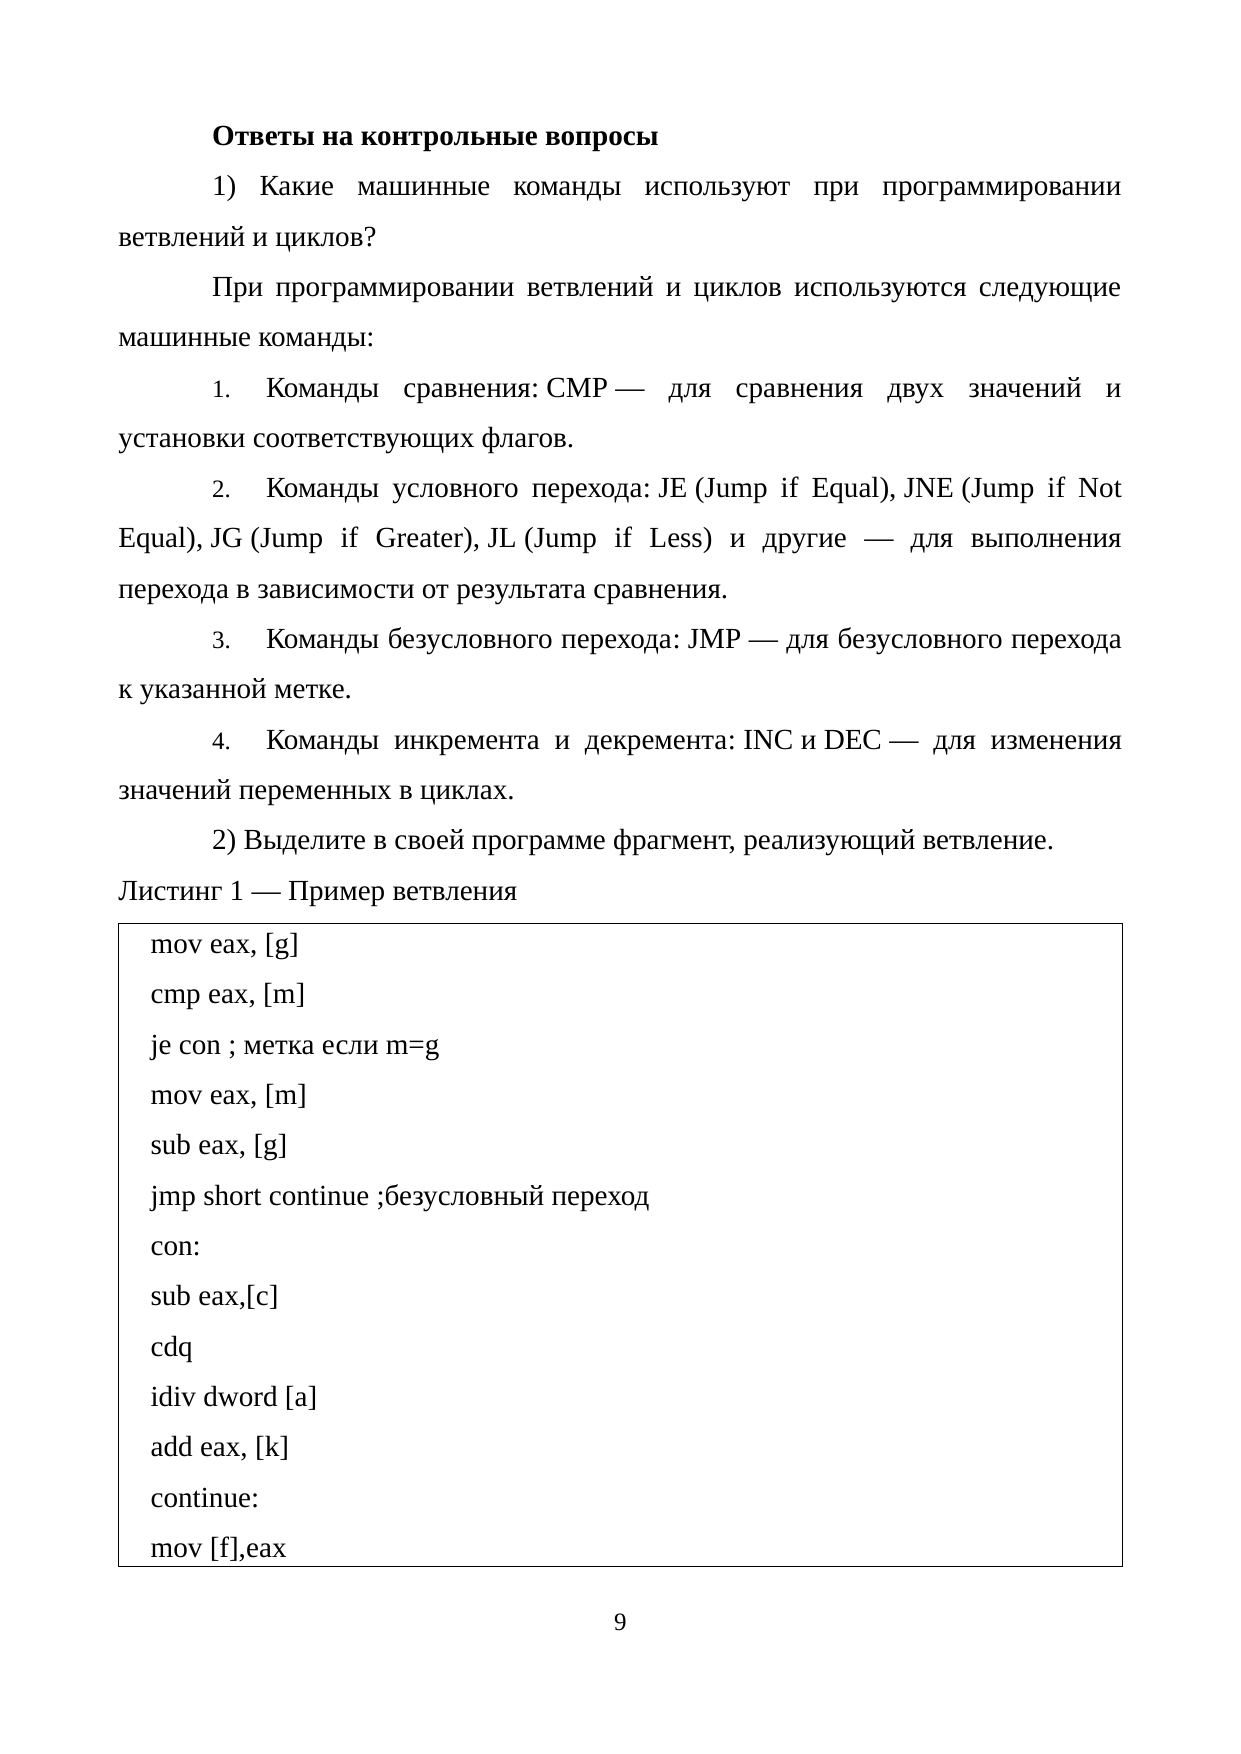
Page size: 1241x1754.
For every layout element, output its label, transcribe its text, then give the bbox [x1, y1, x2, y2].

text continue: [119, 1477, 1122, 1513]
list Команды безусловного перехода: JMP — для безусловного перехода к указанной метке. [118, 621, 1122, 705]
text idiv dword [a] [119, 1376, 1122, 1413]
text sub eax,[c] [119, 1275, 1122, 1312]
list Команды сравнения: CMP — для сравнения двух значений и установки соответствующих флагов. [118, 370, 1122, 453]
text je con ; метка если m=g [119, 1024, 1122, 1060]
text con: [119, 1225, 1122, 1262]
text Листинг 1 — Пример ветвления [118, 873, 1122, 906]
text jmp short continue ;безусловный переход [119, 1175, 1122, 1211]
subtitle Ответы на контрольные вопросы [118, 118, 1122, 152]
text cmp eax, [m] [119, 973, 1122, 1010]
subtitle 1) Какие машинные команды используют при программировании ветвлений и циклов? [118, 168, 1122, 252]
text mov [f],eax [119, 1527, 1122, 1566]
list Команды инкремента и декремента: INC и DEC — для изменения значений переменных в циклах. [118, 722, 1122, 806]
subtitle При программировании ветвлений и циклов используются следующие машинные команды: [118, 269, 1122, 353]
text 2) Выделите в своей программе фрагмент, реализующий ветвление. [118, 822, 1122, 856]
list Команды условного перехода: JE (Jump if Equal), JNE (Jump if Not Equal), JG (Jump if Greater), JL (Jump if Less) и другие — для выполнения перехода в зависимости от результата сравнения. [118, 470, 1122, 604]
text sub eax, [g] [119, 1124, 1122, 1161]
text cdq [119, 1326, 1122, 1362]
text mov eax, [m] [119, 1074, 1122, 1111]
text add eax, [k] [119, 1426, 1122, 1463]
text mov eax, [g] [119, 924, 1122, 960]
